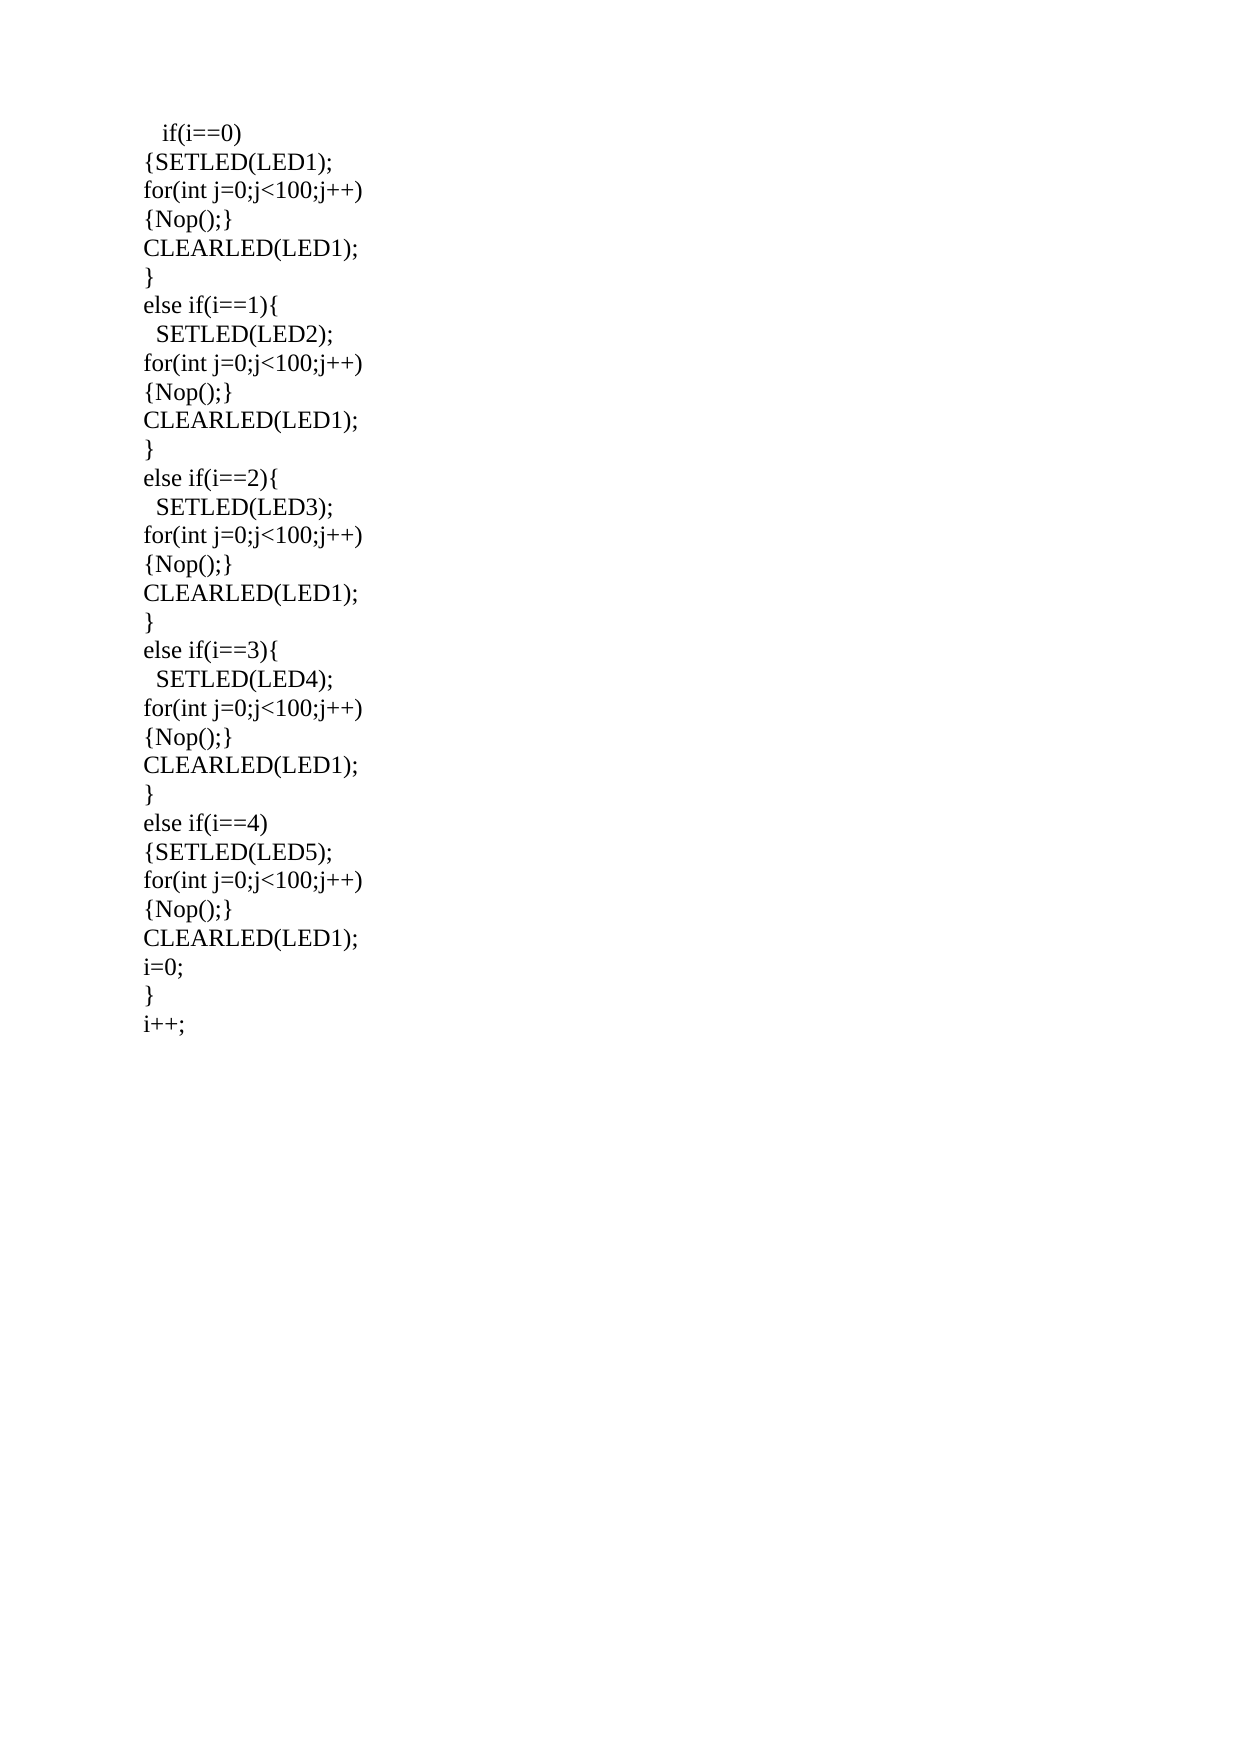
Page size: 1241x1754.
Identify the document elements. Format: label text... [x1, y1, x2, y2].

text CLEARLED(LED1); [118, 751, 1122, 779]
text else if(i==4) [118, 808, 1122, 837]
text for(int j=0;j<100;j++) [118, 693, 1122, 722]
text {Nop();} [118, 894, 1122, 923]
text } [118, 607, 1122, 636]
text {Nop();} [118, 549, 1122, 578]
text else if(i==1){ [118, 291, 1122, 319]
text for(int j=0;j<100;j++) [118, 348, 1122, 377]
text CLEARLED(LED1); [118, 578, 1122, 607]
text } [118, 434, 1122, 463]
text {SETLED(LED1); [118, 147, 1122, 176]
text for(int j=0;j<100;j++) [118, 176, 1122, 204]
text } [118, 779, 1122, 808]
text SETLED(LED4); [118, 664, 1122, 693]
text for(int j=0;j<100;j++) [118, 521, 1122, 549]
text SETLED(LED3); [118, 492, 1122, 521]
text CLEARLED(LED1); [118, 923, 1122, 952]
text {Nop();} [118, 722, 1122, 751]
text i++; [118, 1009, 1122, 1038]
text i=0; [118, 952, 1122, 981]
text if(i==0) [118, 118, 1122, 147]
text else if(i==3){ [118, 636, 1122, 664]
text else if(i==2){ [118, 463, 1122, 492]
text {Nop();} [118, 204, 1122, 233]
text } [118, 262, 1122, 291]
text {SETLED(LED5); [118, 837, 1122, 866]
text CLEARLED(LED1); [118, 406, 1122, 434]
text } [118, 981, 1122, 1009]
text {Nop();} [118, 377, 1122, 406]
text SETLED(LED2); [118, 319, 1122, 348]
text for(int j=0;j<100;j++) [118, 866, 1122, 894]
text CLEARLED(LED1); [118, 233, 1122, 262]
